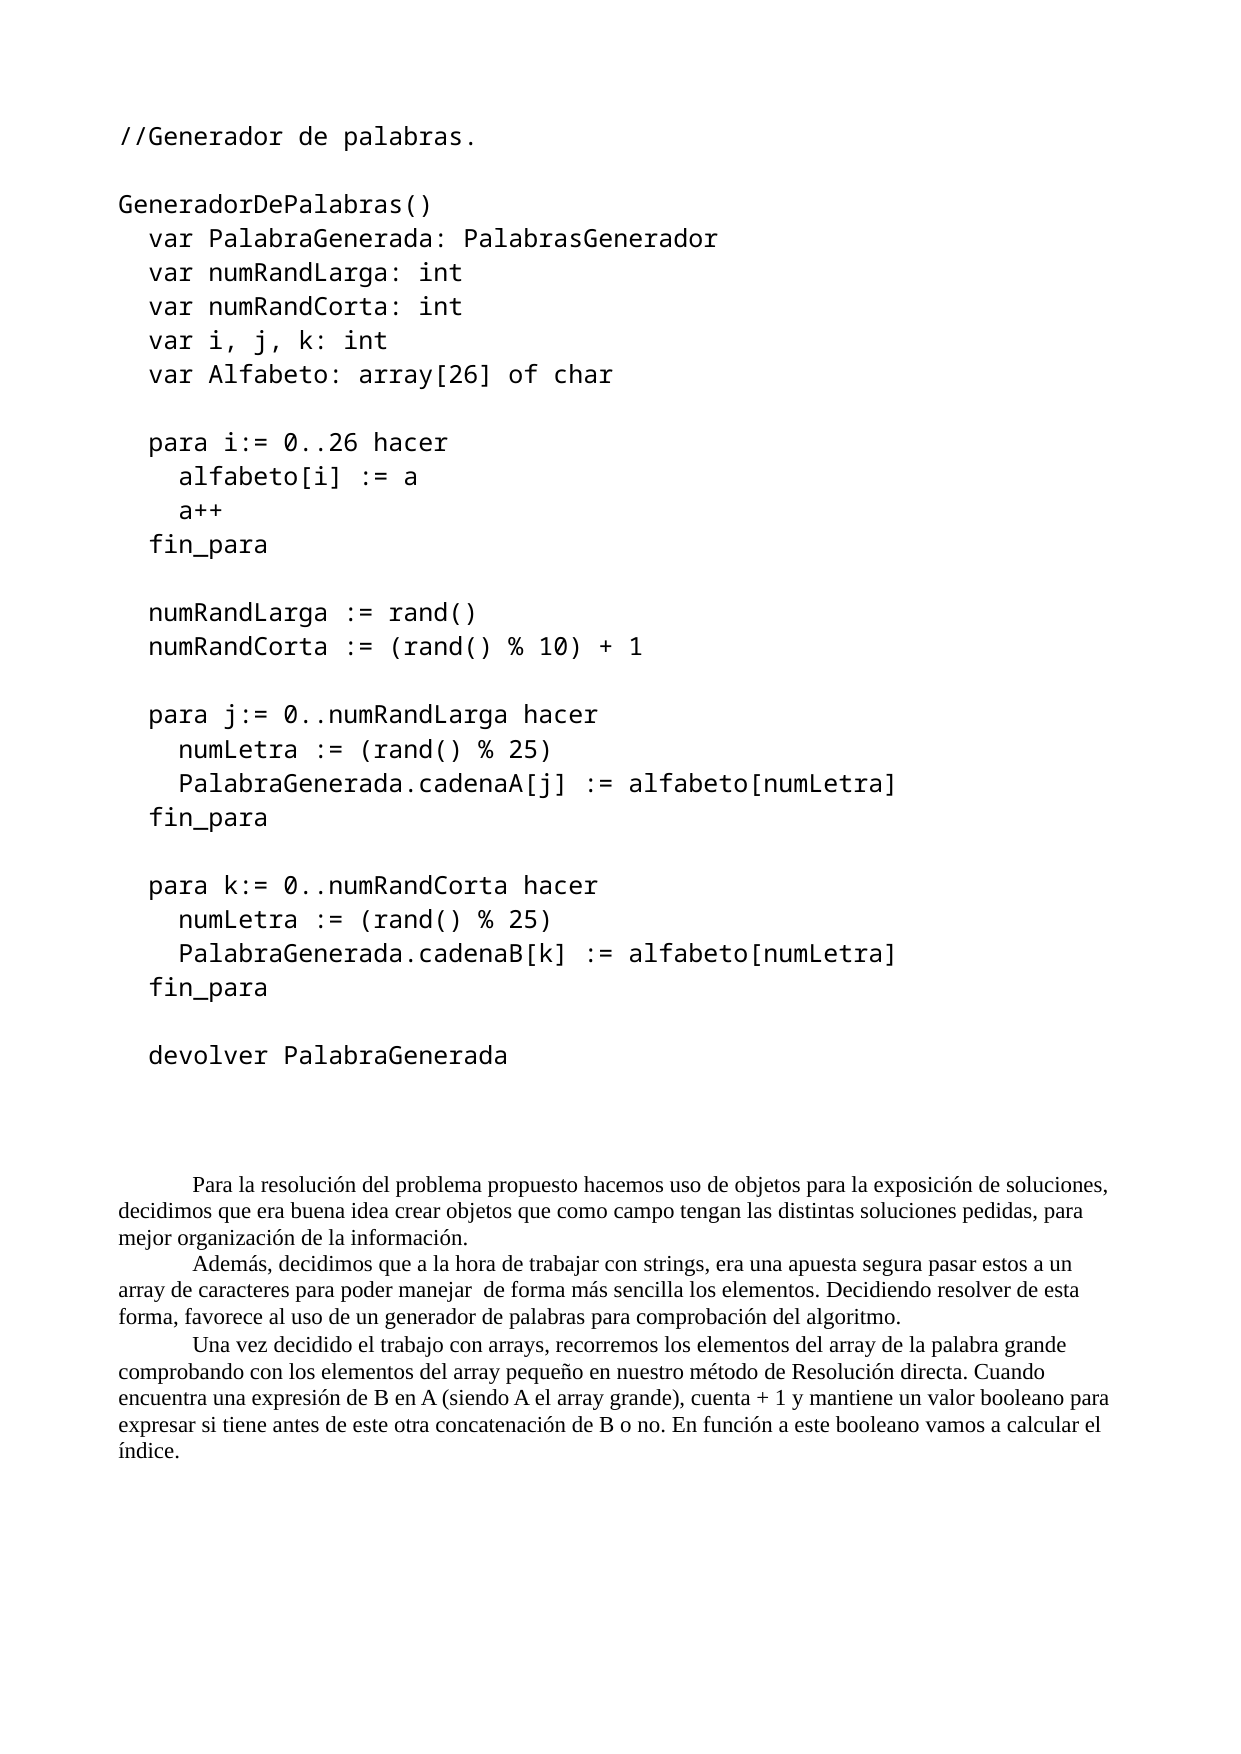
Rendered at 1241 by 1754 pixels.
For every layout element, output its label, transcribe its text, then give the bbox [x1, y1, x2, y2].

text Para la resolución del problema propuesto hacemos uso de objetos para la exposición de soluciones, decidimos que era buena idea crear objetos que como campo tengan las distintas soluciones pedidas, para mejor organización de la información. [118, 1169, 1122, 1250]
text para k:= 0..numRandCorta hacer [118, 867, 1122, 902]
text para j:= 0..numRandLarga hacer [118, 697, 1122, 731]
text para i:= 0..26 hacer [118, 425, 1122, 459]
text fin_para [118, 527, 1122, 561]
text Además, decidimos que a la hora de trabajar con strings, era una apuesta segura pasar estos a un array de caracteres para poder manejar de forma más sencilla los elementos. Decidiendo resolver de esta forma, favorece al uso de un generador de palabras para comprobación del algoritmo. [118, 1250, 1122, 1329]
text a++ [118, 493, 1122, 527]
text var i, j, k: int [118, 322, 1122, 357]
text var numRandLarga: int [118, 254, 1122, 288]
text alfabeto[i] := a [118, 459, 1122, 493]
text GeneradorDePalabras() [118, 186, 1122, 220]
text PalabraGenerada.cadenaA[j] := alfabeto[numLetra] [118, 765, 1122, 799]
text Una vez decidido el trabajo con arrays, recorremos los elementos del array de la palabra grande comprobando con los elementos del array pequeño en nuestro método de Resolución directa. Cuando encuentra una expresión de B en A (siendo A el array grande), cuenta + 1 y mantiene un valor booleano para expresar si tiene antes de este otra concatenación de B o no. En función a este booleano vamos a calcular el índice. [118, 1329, 1122, 1463]
text var PalabraGenerada: PalabrasGenerador [118, 220, 1122, 254]
text var Alfabeto: array[26] of char [118, 357, 1122, 391]
text var numRandCorta: int [118, 288, 1122, 322]
text numLetra := (rand() % 25) [118, 902, 1122, 936]
text numLetra := (rand() % 25) [118, 731, 1122, 765]
text numRandCorta := (rand() % 10) + 1 [118, 629, 1122, 663]
text fin_para [118, 799, 1122, 833]
text devolver PalabraGenerada [118, 1038, 1122, 1072]
text PalabraGenerada.cadenaB[k] := alfabeto[numLetra] [118, 936, 1122, 970]
text numRandLarga := rand() [118, 595, 1122, 629]
text fin_para [118, 970, 1122, 1004]
text //Generador de palabras. [118, 118, 1122, 152]
